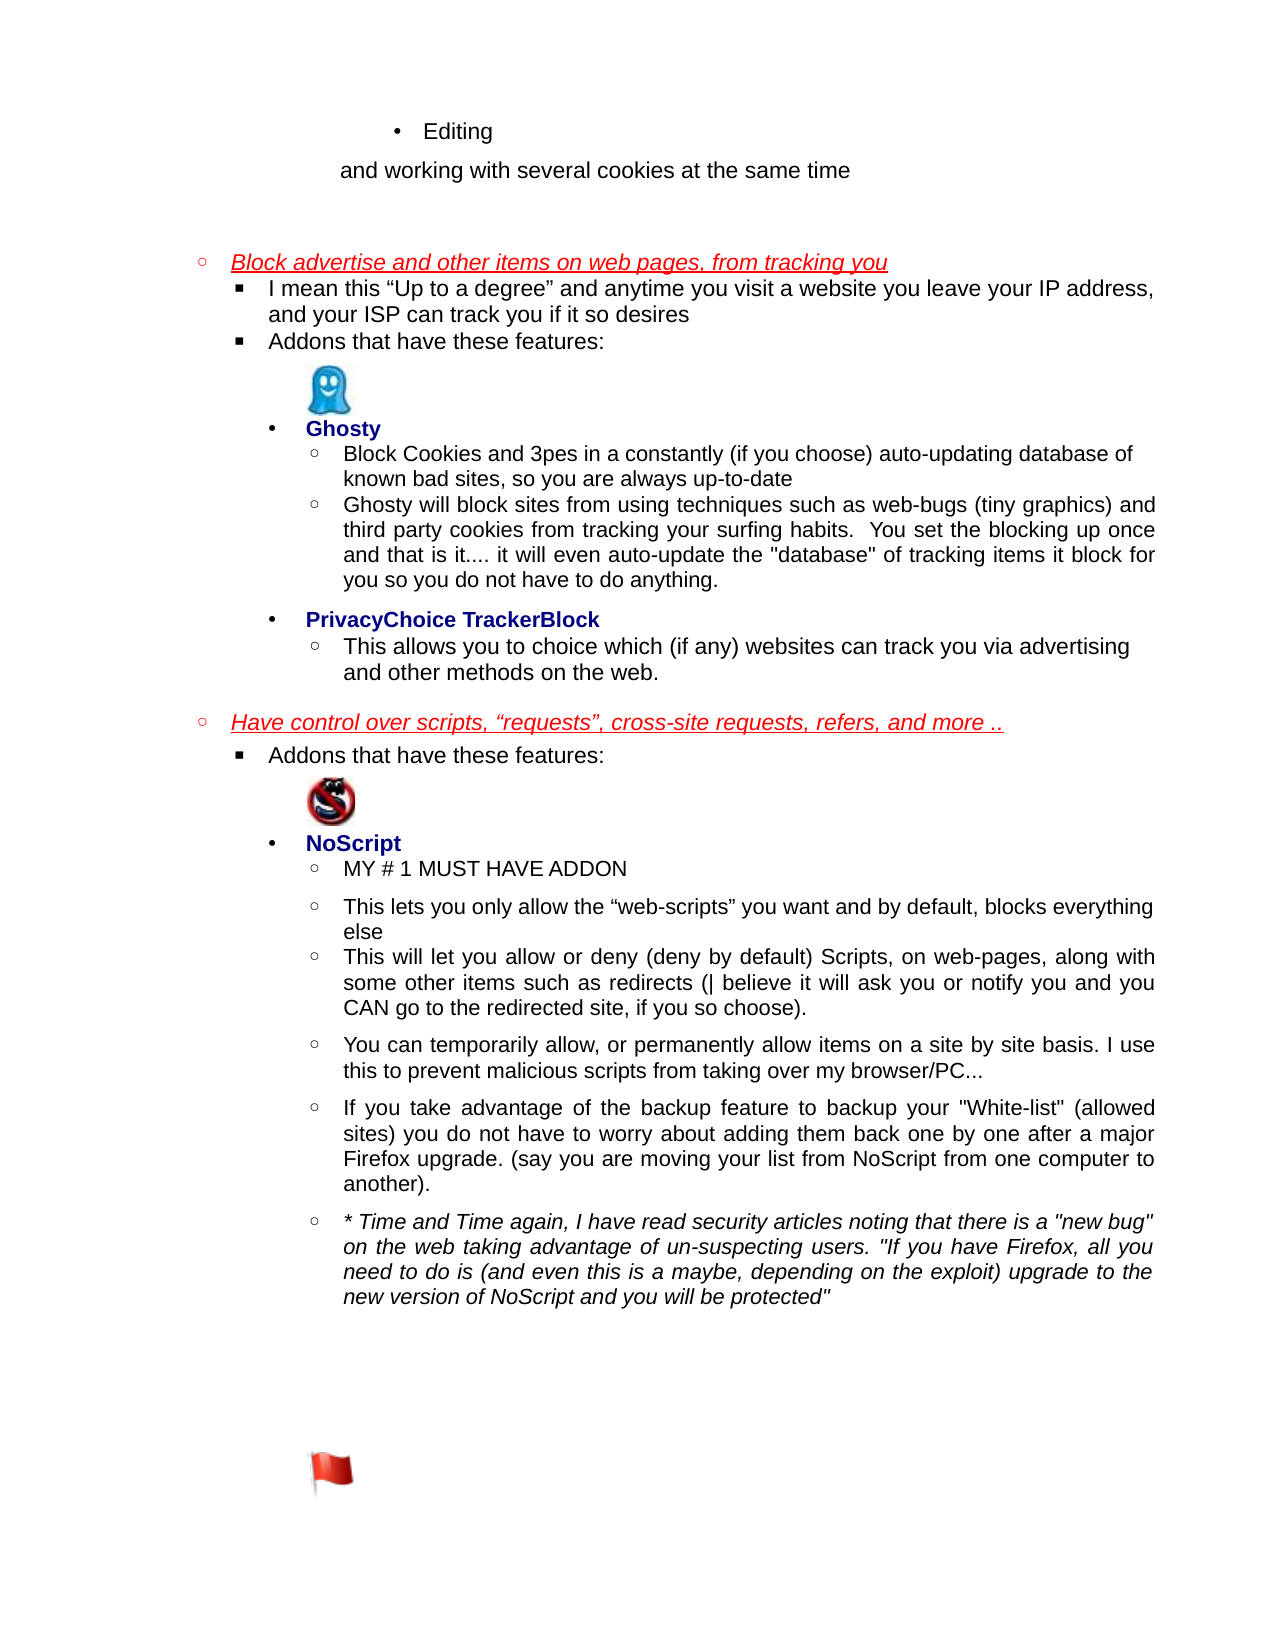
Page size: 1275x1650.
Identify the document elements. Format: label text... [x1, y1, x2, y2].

picture [305, 365, 356, 416]
list MY # 1 MUST HAVE ADDON [306, 856, 1157, 881]
list Addons that have these features: [231, 328, 1157, 354]
list This lets you only allow the “web-scripts” you want and by default, blocks everything else [306, 894, 1157, 944]
list You can temporarily allow, or permanently allow items on a site by site basis. I use this to prevent malicious scripts from taking over my browser/PC... [306, 1032, 1157, 1083]
list NoScript [268, 830, 1157, 856]
list Have control over scripts, “requests”, cross-site requests, refers, and more .. [193, 709, 1157, 736]
picture [307, 777, 356, 826]
list PrivacyChoice TrackerBlock [268, 607, 1157, 633]
list Addons that have these features: [231, 742, 1157, 768]
list Block advertise and other items on web pages, from tracking you [193, 248, 1157, 275]
list This will let you allow or deny (deny by default) Scripts, on web-pages, along with some other items such as redirects (| believe it will ask you or notify you and you CAN go to the redirected site, if you so choose). [306, 944, 1157, 1020]
list Block Cookies and 3pes in a constantly (if you choose) auto-updating database of known bad sites, so you are always up-to-date [306, 441, 1157, 491]
list If you take advantage of the backup feature to backup your "White-list" (allowed sites) you do not have to worry about adding them back one by one after a major Firefox upgrade. (say you are moving your list from NoScript from one computer to another). [306, 1095, 1157, 1196]
list I mean this “Up to a degree” and anytime you visit a website you leave your IP address, and your ISP can track you if it so desires [231, 275, 1157, 328]
text and working with several cookies at the same time [340, 157, 1157, 183]
picture [306, 1451, 355, 1500]
list This allows you to choice which (if any) websites can track you via advertising and other methods on the web. [306, 633, 1157, 685]
list Ghosty [268, 416, 1157, 441]
list Ghosty will block sites from using techniques such as web-bugs (tiny graphics) and third party cookies from tracking your surfing habits. You set the blocking up once and that is it.... it will even auto-update the "database" of tracking items it block for you so you do not have to do anything. [306, 491, 1157, 592]
list Editing [393, 118, 1157, 144]
list * Time and Time again, I have read security articles noting that there is a "new bug" on the web taking advantage of un-suspecting users. "If you have Firefox, all you need to do is (and even this is a maybe, depending on the exploit) upgrade to the new version of NoScript and you will be protected" [306, 1209, 1157, 1309]
